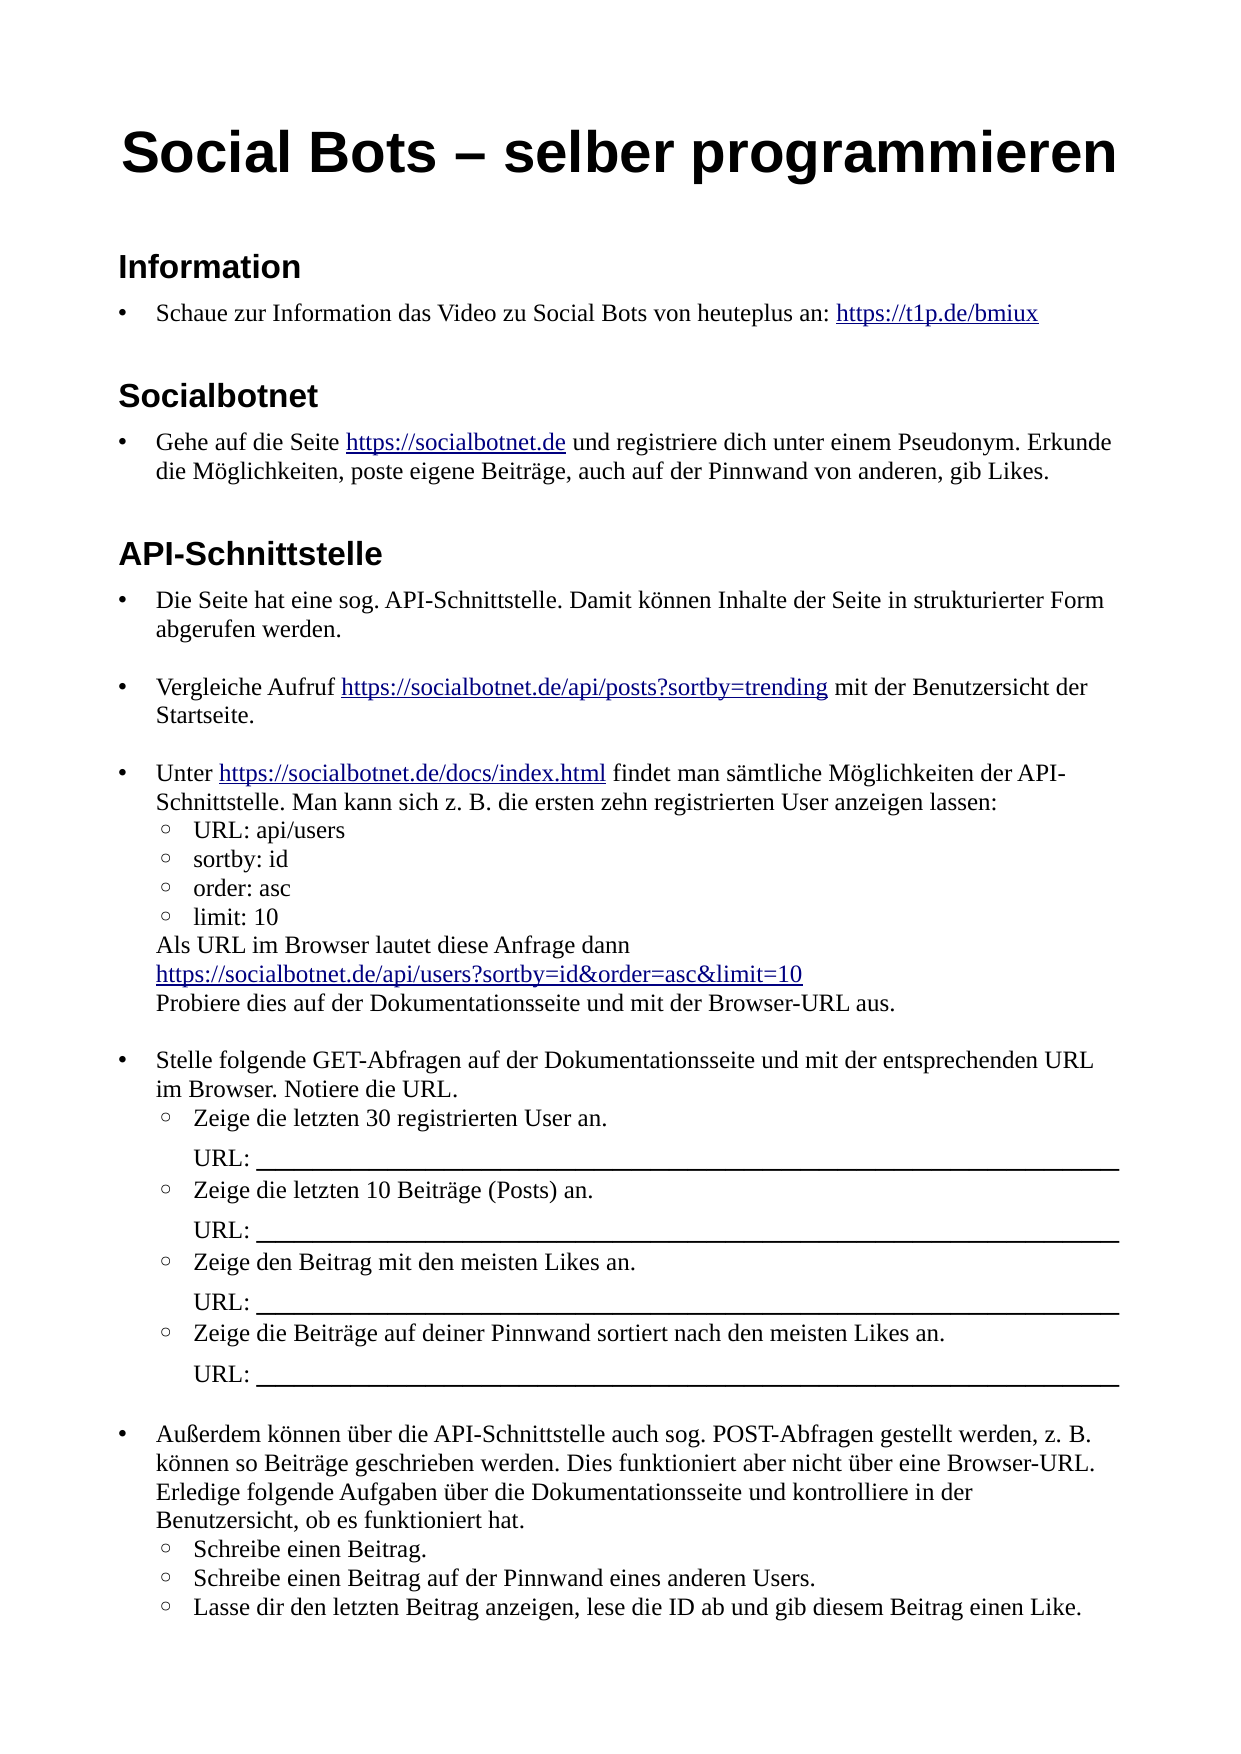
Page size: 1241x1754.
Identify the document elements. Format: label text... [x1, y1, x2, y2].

list Probiere dies auf der Dokumentationsseite und mit der Browser-URL aus. [118, 988, 1122, 1045]
list Schreibe einen Beitrag auf der Pinnwand eines anderen Users. [156, 1563, 1122, 1592]
list Schaue zur Information das Video zu Social Bots von heuteplus an: https://t1p.de/bmiux [118, 298, 1122, 327]
list URL: ______________________________________________ [156, 1203, 1122, 1247]
list URL: api/users [156, 815, 1122, 844]
list Lasse dir den letzten Beitrag anzeigen, lese die ID ab und gib diesem Beitrag einen Like. [156, 1592, 1122, 1620]
list Zeige die letzten 30 registrierten User an. [156, 1103, 1122, 1132]
list sortby: id [156, 844, 1122, 873]
list URL: ______________________________________________ [156, 1275, 1122, 1318]
subtitle Socialbotnet [118, 376, 1122, 415]
list limit: 10 [156, 902, 1122, 930]
list Die Seite hat eine sog. API-Schnittstelle. Damit können Inhalte der Seite in strukturierter Form abgerufen werden. [118, 585, 1122, 672]
list Zeige den Beitrag mit den meisten Likes an. [156, 1247, 1122, 1275]
list Zeige die Beiträge auf deiner Pinnwand sortiert nach den meisten Likes an. [156, 1318, 1122, 1347]
list Zeige die letzten 10 Beiträge (Posts) an. [156, 1175, 1122, 1203]
list order: asc [156, 873, 1122, 902]
list Stelle folgende GET-Abfragen auf der Dokumentationsseite und mit der entsprechenden URL im Browser. Notiere die URL. [118, 1045, 1122, 1103]
title Social Bots – selber programmieren [118, 118, 1122, 185]
list Schreibe einen Beitrag. [156, 1534, 1122, 1563]
list Unter https://socialbotnet.de/docs/index.html findet man sämtliche Möglichkeiten der API-Schnittstelle. Man kann sich z. B. die ersten zehn registrierten User anzeigen lassen: [118, 758, 1122, 815]
list Außerdem können über die API-Schnittstelle auch sog. POST-Abfragen gestellt werden, z. B. können so Beiträge geschrieben werden. Dies funktioniert aber nicht über eine Browser-URL. Erledige folgende Aufgaben über die Dokumentationsseite und kontrolliere in der Benutzersicht, ob es funktioniert hat. [118, 1419, 1122, 1534]
list URL: ______________________________________________ [156, 1132, 1122, 1175]
subtitle API-Schnittstelle [118, 534, 1122, 573]
list Vergleiche Aufruf https://socialbotnet.de/api/posts?sortby=trending mit der Benutzersicht der Startseite. [118, 672, 1122, 758]
list Gehe auf die Seite https://socialbotnet.de und registriere dich unter einem Pseudonym. Erkunde die Möglichkeiten, poste eigene Beiträge, auch auf der Pinnwand von anderen, gib Likes. [118, 427, 1122, 485]
list Als URL im Browser lautet diese Anfrage dann [118, 930, 1122, 959]
list https://socialbotnet.de/api/users?sortby=id&order=asc&limit=10 [118, 959, 1122, 988]
subtitle Information [118, 247, 1122, 286]
list URL: ______________________________________________ [156, 1347, 1122, 1419]
